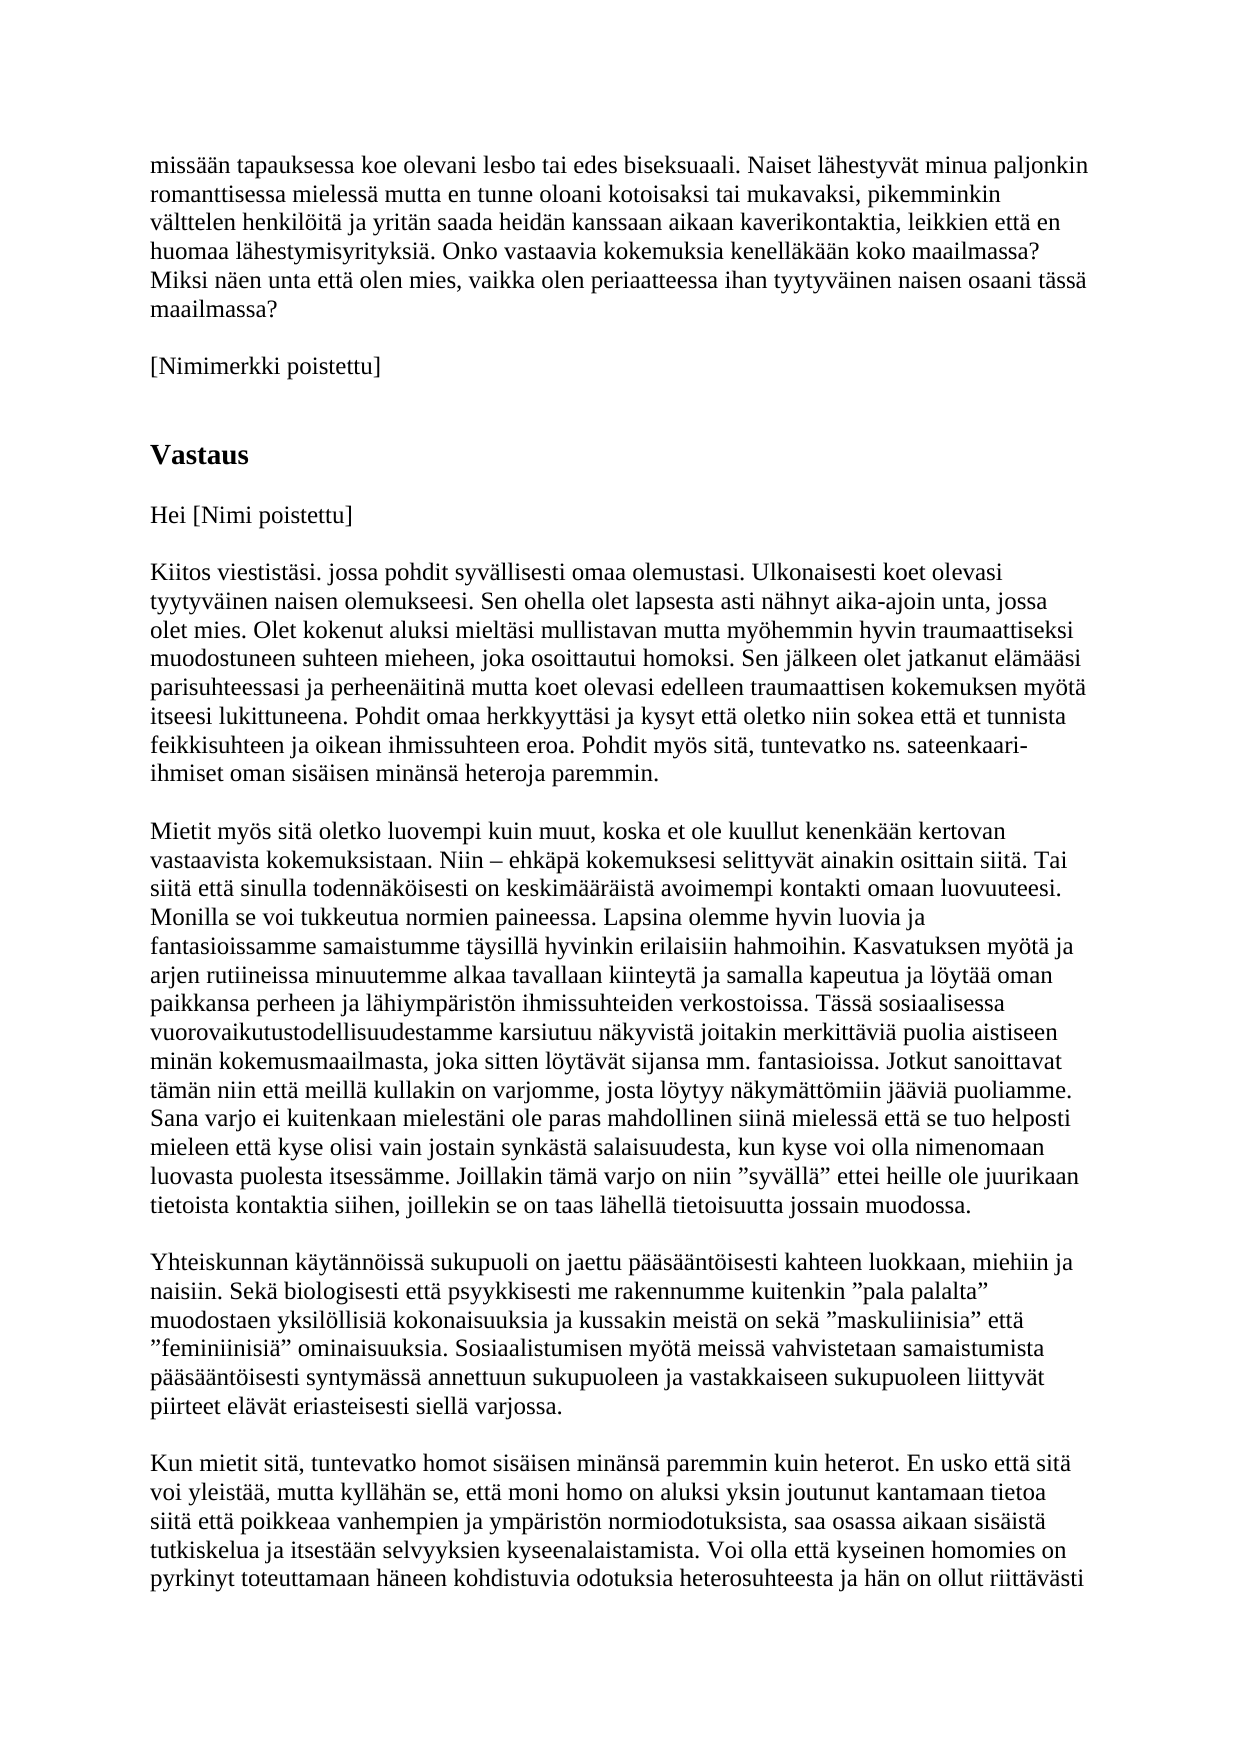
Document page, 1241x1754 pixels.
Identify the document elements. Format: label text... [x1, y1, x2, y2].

text Hei [Nimi poistettu] Kiitos viestistäsi. jossa pohdit syvällisesti omaa olemustasi. Ulkonaisesti koet olevasi tyytyväinen naisen olemukseesi. Sen ohella olet lapsesta asti nähnyt aika-ajoin unta, jossa olet mies. Olet kokenut aluksi mieltäsi mullistavan mutta myöhemmin hyvin traumaattiseksi muodostuneen suhteen mieheen, joka osoittautui homoksi. Sen jälkeen olet jatkanut elämääsi parisuhteessasi ja perheenäitinä mutta koet olevasi edelleen traumaattisen kokemuksen myötä itseesi lukittuneena. Pohdit omaa herkkyyttäsi ja kysyt että oletko niin sokea että et tunnista feikkisuhteen ja oikean ihmissuhteen eroa. Pohdit myös sitä, tuntevatko ns. sateenkaari-ihmiset oman sisäisen minänsä heteroja paremmin. Mietit myös sitä oletko luovempi kuin muut, koska et ole kuullut kenenkään kertovan vastaavista kokemuksistaan. Niin – ehkäpä kokemuksesi selittyvät ainakin osittain siitä. Tai siitä että sinulla todennäköisesti on keskimääräistä avoimempi kontakti omaan luovuuteesi. Monilla se voi tukkeutua normien paineessa. Lapsina olemme hyvin luovia ja fantasioissamme samaistumme täysillä hyvinkin erilaisiin hahmoihin. Kasvatuksen myötä ja arjen rutiineissa minuutemme alkaa tavallaan kiinteytä ja samalla kapeutua ja löytää oman paikkansa perheen ja lähiympäristön ihmissuhteiden verkostoissa. Tässä sosiaalisessa vuorovaikutustodellisuudestamme karsiutuu näkyvistä joitakin merkittäviä puolia aistiseen minän kokemusmaailmasta, joka sitten löytävät sijansa mm. fantasioissa. Jotkut sanoittavat tämän niin että meillä kullakin on varjomme, josta löytyy näkymättömiin jääviä puoliamme. Sana varjo ei kuitenkaan mielestäni ole paras mahdollinen siinä mielessä että se tuo helposti mieleen että kyse olisi vain jostain synkästä salaisuudesta, kun kyse voi olla nimenomaan luovasta puolesta itsessämme. Joillakin tämä varjo on niin ”syvällä” ettei heille ole juurikaan tietoista kontaktia siihen, joillekin se on taas lähellä tietoisuutta jossain muodossa. Yhteiskunnan käytännöissä sukupuoli on jaettu pääsääntöisesti kahteen luokkaan, miehiin ja naisiin. Sekä biologisesti että psyykkisesti me rakennumme kuitenkin ”pala palalta” muodostaen yksilöllisiä kokonaisuuksia ja kussakin meistä on sekä ”maskuliinisia” että ”feminiinisiä” ominaisuuksia. Sosiaalistumisen myötä meissä vahvistetaan samaistumista pääsääntöisesti syntymässä annettuun sukupuoleen ja vastakkaiseen sukupuoleen liittyvät piirteet elävät eriasteisesti siellä varjossa. Kun mietit sitä, tuntevatko homot sisäisen minänsä paremmin kuin heterot. En usko että sitä voi yleistää, mutta kyllähän se, että moni homo on aluksi yksin joutunut kantamaan tietoa siitä että poikkeaa vanhempien ja ympäristön normiodotuksista, saa osassa aikaan sisäistä tutkiskelua ja itsestään selvyyksien kyseenalaistamista. Voi olla että kyseinen homomies on pyrkinyt toteuttamaan häneen kohdistuvia odotuksia heterosuhteesta ja hän on ollut riittävästi [150, 500, 1090, 1592]
text [Nimimerkki poistettu] [150, 351, 1090, 380]
text missään tapauksessa koe olevani lesbo tai edes biseksuaali. Naiset lähestyvät minua paljonkin romanttisessa mielessä mutta en tunne oloani kotoisaksi tai mukavaksi, pikemminkin välttelen henkilöitä ja yritän saada heidän kanssaan aikaan kaverikontaktia, leikkien että en huomaa lähestymisyrityksiä. Onko vastaavia kokemuksia kenelläkään koko maailmassa? Miksi näen unta että olen mies, vaikka olen periaatteessa ihan tyytyväinen naisen osaani tässä maailmassa? [150, 150, 1090, 322]
text Vastaus [150, 437, 1090, 471]
